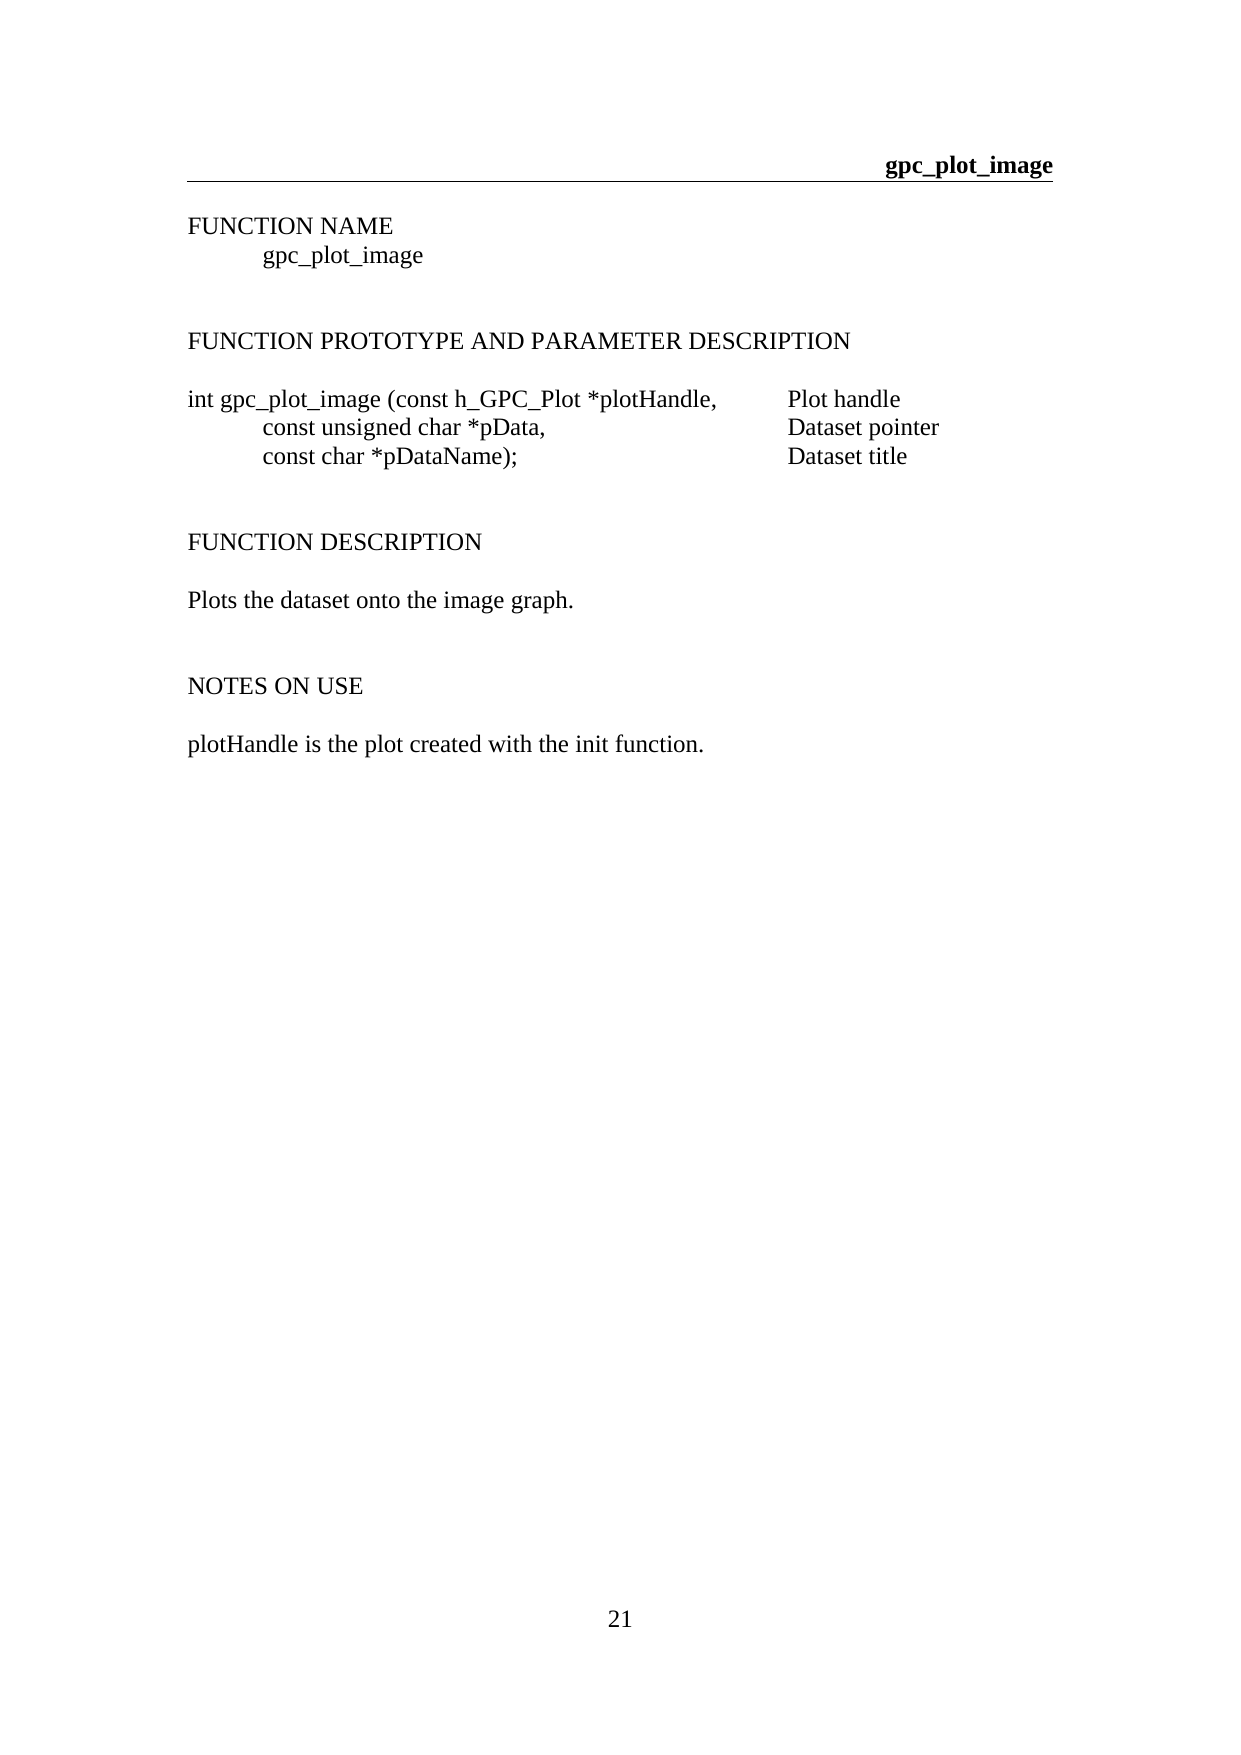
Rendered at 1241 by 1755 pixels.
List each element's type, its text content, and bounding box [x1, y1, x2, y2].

text plotHandle is the plot created with the init function. [187, 729, 1053, 757]
text Plots the dataset onto the image graph. [187, 585, 1053, 614]
text FUNCTION DESCRIPTION [187, 527, 1053, 556]
text FUNCTION NAME [187, 211, 1053, 240]
text NOTES ON USE [187, 671, 1053, 700]
text gpc_plot_image [187, 240, 1053, 269]
text int gpc_plot_image (const h_GPC_Plot *plotHandle, Plot handle [187, 384, 1053, 412]
subtitle gpc_plot_image [187, 150, 1053, 181]
text FUNCTION PROTOTYPE AND PARAMETER DESCRIPTION [187, 326, 1053, 355]
text const char *pDataName); Dataset title [187, 441, 1053, 470]
text const unsigned char *pData, Dataset pointer [187, 412, 1053, 441]
